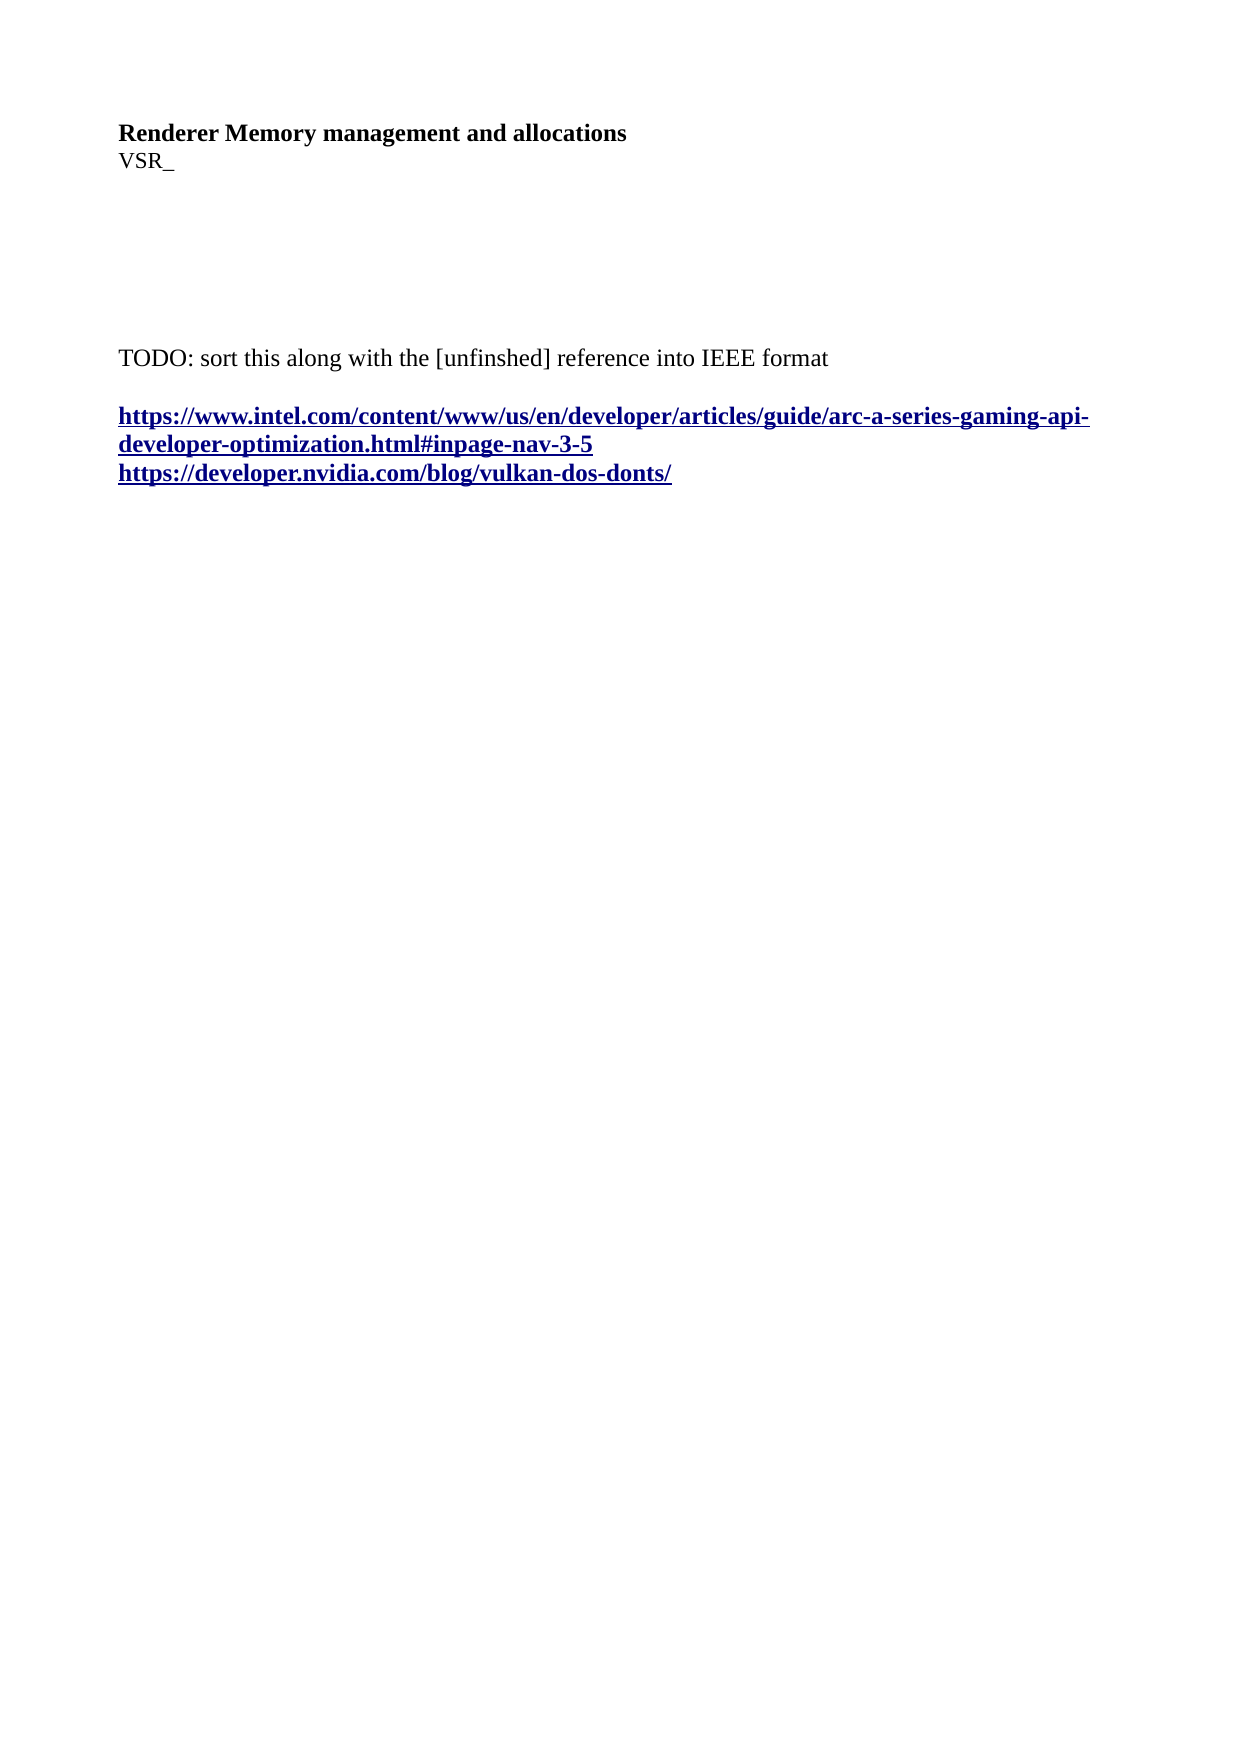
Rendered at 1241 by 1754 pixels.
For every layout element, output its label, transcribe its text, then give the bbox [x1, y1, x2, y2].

text https://developer.nvidia.com/blog/vulkan-dos-donts/ [118, 458, 1122, 487]
text VSR_ [118, 147, 1122, 173]
text https://www.intel.com/content/www/us/en/developer/articles/guide/arc-a-series-gaming-api-developer-optimization.html#inpage-nav-3-5 [118, 401, 1122, 458]
text Renderer Memory management and allocations [118, 118, 1122, 147]
text TODO: sort this along with the [unfinshed] reference into IEEE format [118, 343, 1122, 372]
